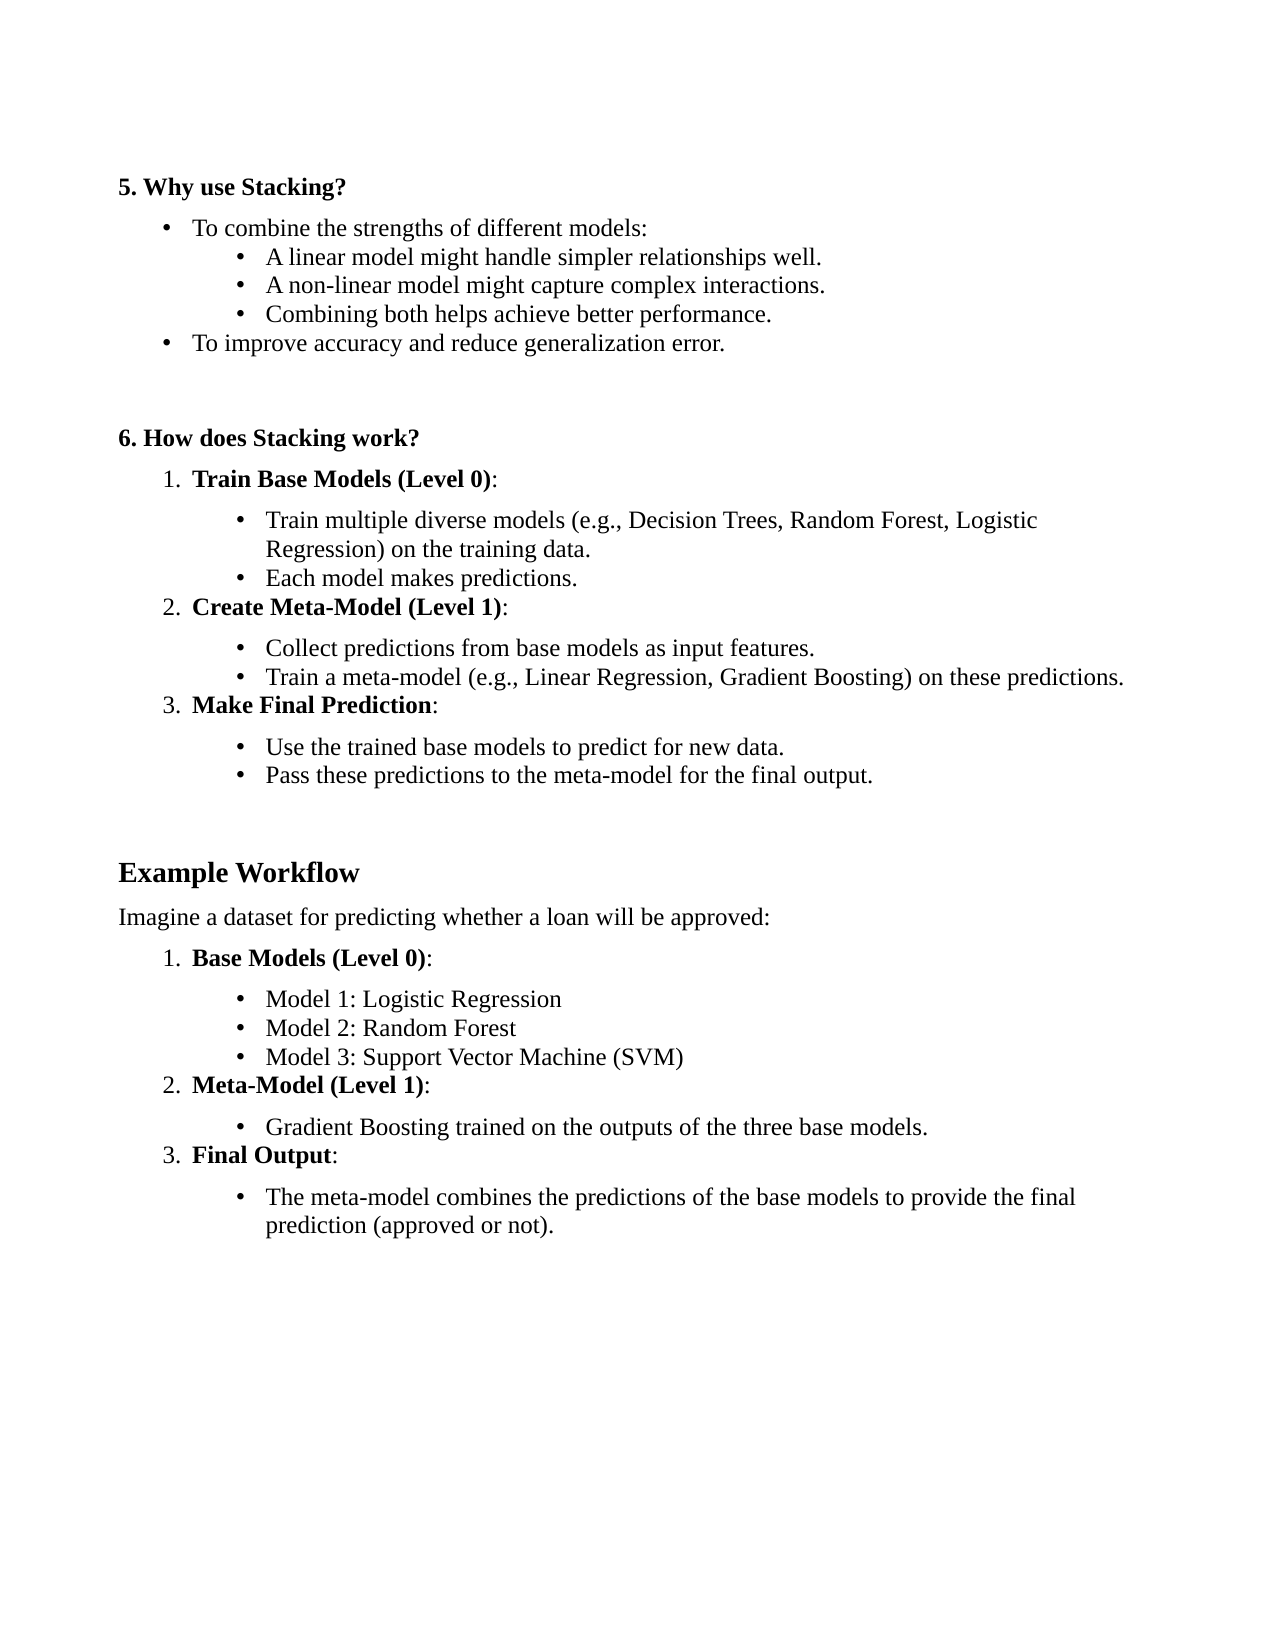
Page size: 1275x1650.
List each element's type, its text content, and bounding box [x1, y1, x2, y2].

list Model 3: Support Vector Machine (SVM) [236, 1042, 1157, 1070]
list A non-linear model might capture complex interactions. [236, 271, 1157, 299]
subtitle Example Workflow [118, 856, 1157, 889]
list The meta-model combines the predictions of the base models to provide the final prediction (approved or not). [236, 1182, 1157, 1239]
subtitle 5. Why use Stacking? [118, 172, 1157, 201]
list Model 1: Logistic Regression [236, 984, 1157, 1013]
text Imagine a dataset for predicting whether a loan will be approved: [118, 902, 1157, 930]
list Model 2: Random Forest [236, 1013, 1157, 1042]
list Each model makes predictions. [236, 563, 1157, 592]
list Train multiple diverse models (e.g., Decision Trees, Random Forest, Logistic Regression) on the training data. [236, 506, 1157, 563]
list Meta-Model (Level 1): [162, 1070, 1157, 1099]
list Use the trained base models to predict for new data. [236, 732, 1157, 761]
list Collect predictions from base models as input features. [236, 633, 1157, 662]
list To combine the strengths of different models: [162, 213, 1157, 242]
list Combining both helps achieve better performance. [236, 299, 1157, 328]
list Gradient Boosting trained on the outputs of the three base models. [236, 1112, 1157, 1140]
list Final Output: [162, 1140, 1157, 1169]
subtitle 6. How does Stacking work? [118, 423, 1157, 452]
list Train a meta-model (e.g., Linear Regression, Gradient Boosting) on these predictions. [236, 662, 1157, 691]
list Make Final Prediction: [162, 691, 1157, 719]
list Create Meta-Model (Level 1): [162, 592, 1157, 621]
list Train Base Models (Level 0): [162, 464, 1157, 493]
list Base Models (Level 0): [162, 943, 1157, 972]
list A linear model might handle simpler relationships well. [236, 242, 1157, 271]
list Pass these predictions to the meta-model for the final output. [236, 761, 1157, 789]
list To improve accuracy and reduce generalization error. [162, 328, 1157, 357]
